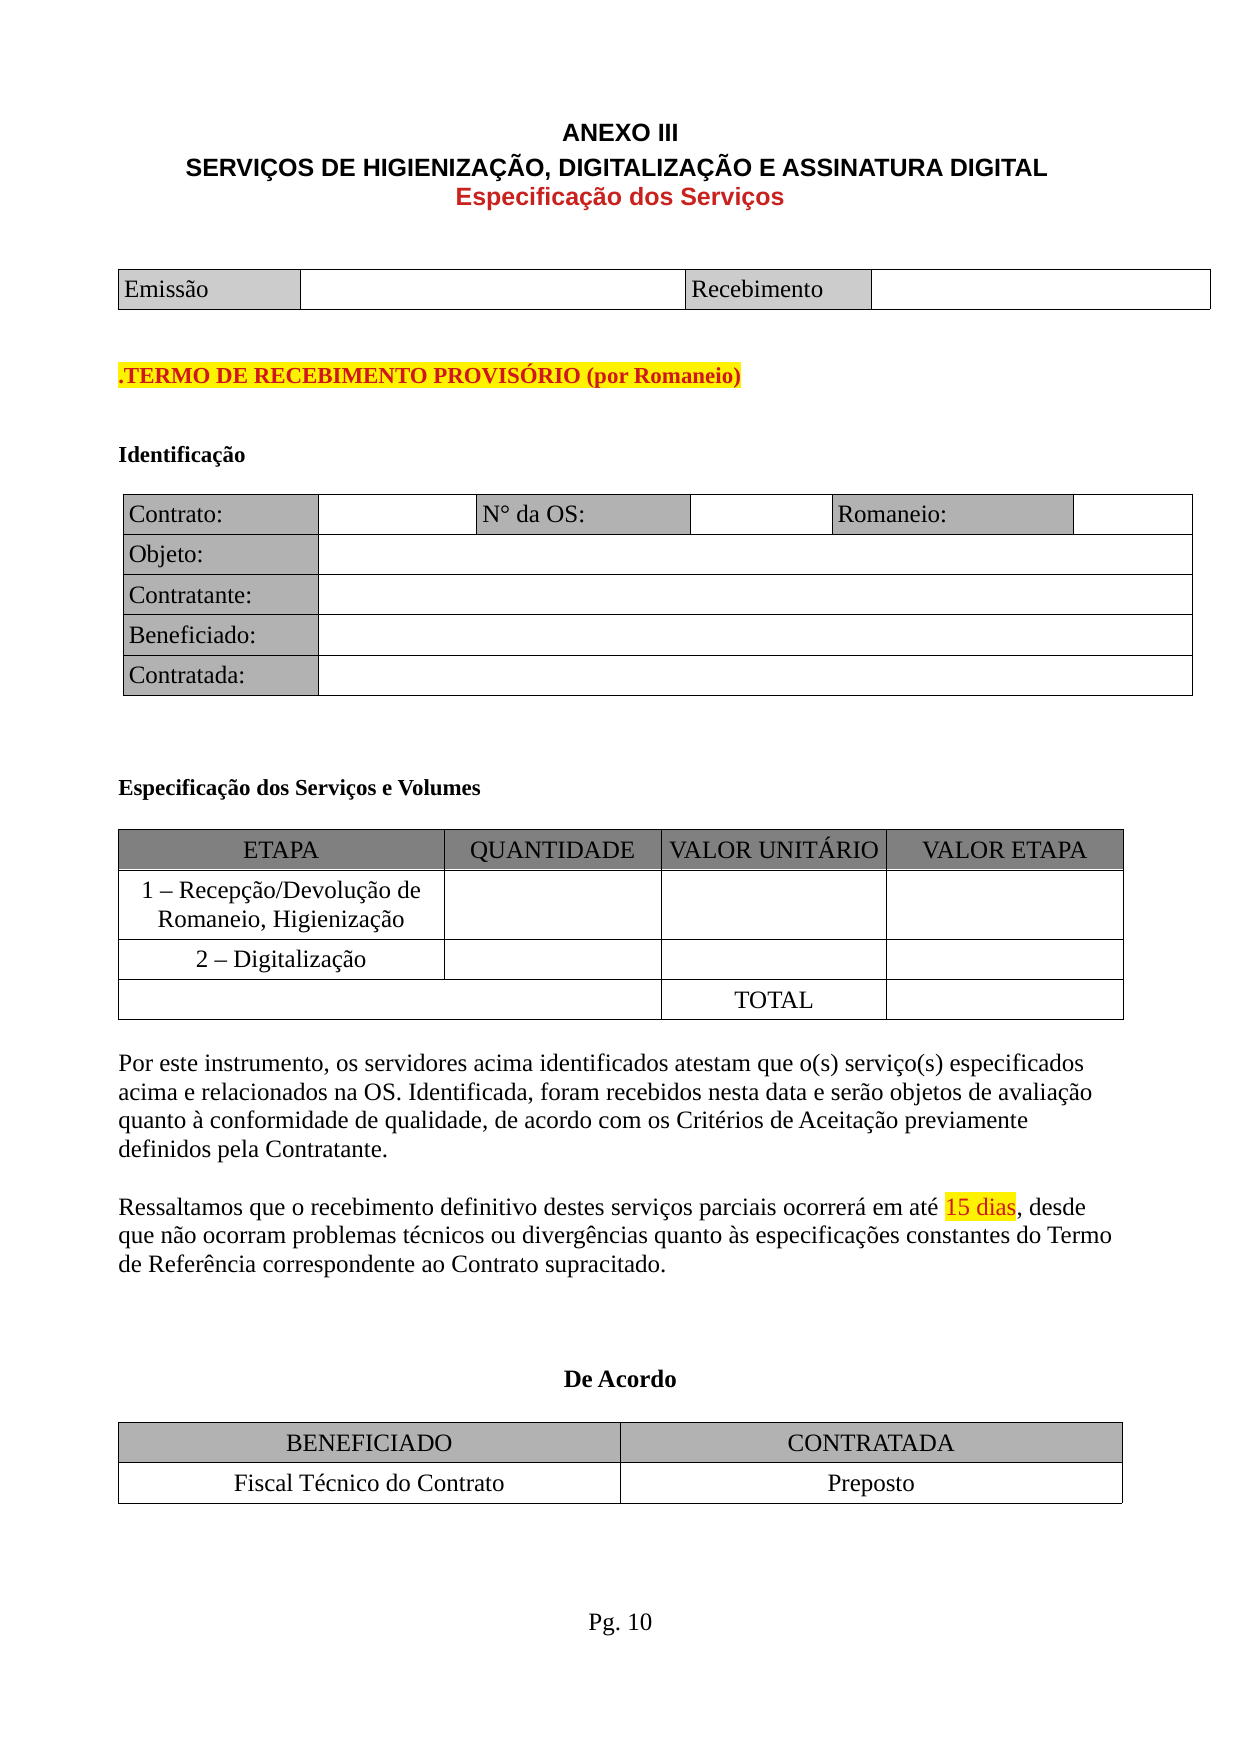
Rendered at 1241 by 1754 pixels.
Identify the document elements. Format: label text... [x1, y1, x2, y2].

table_cell [319, 535, 1192, 574]
text .TERMO DE RECEBIMENTO PROVISÓRIO (por Romaneio) [118, 362, 1122, 388]
table_cell [445, 940, 661, 979]
table_cell [662, 871, 886, 939]
table_header ETAPA [119, 830, 444, 869]
table_cell [445, 871, 661, 939]
table_header [1074, 495, 1192, 534]
table_header Recebimento [686, 270, 871, 309]
table_header VALOR UNITÁRIO [662, 830, 886, 869]
table_cell [887, 871, 1123, 939]
table_cell [319, 656, 1192, 695]
table_cell [887, 940, 1123, 979]
text Por este instrumento, os servidores acima identificados atestam que o(s) serviço(s) especificados acima e relacionados na OS. Identificada, foram recebidos nesta data e serão objetos de avaliação quanto à conformidade de qualidade, de acordo com os Critérios de Aceitação previamente definidos pela Contratante. [118, 1048, 1122, 1163]
text Identificação [118, 441, 1122, 467]
table_cell [319, 615, 1192, 655]
table_header N° da OS: [477, 495, 690, 534]
table_cell [887, 980, 1123, 1019]
table_header Contrato: [124, 495, 318, 534]
table_cell 2 – Digitalização [119, 940, 444, 979]
table_header Romaneio: [833, 495, 1073, 534]
table_cell 1 – Recepção/Devolução de Romaneio, Higienização [119, 871, 444, 939]
table_cell [319, 575, 1192, 614]
text Especificação dos Serviços e Volumes [118, 774, 1122, 801]
text Ressaltamos que o recebimento definitivo destes serviços parciais ocorrerá em até 15 dias, desde que não ocorram problemas técnicos ou divergências quanto às especificações constantes do Termo de Referência correspondente ao Contrato supracitado. [118, 1192, 1122, 1278]
table_cell Objeto: [124, 535, 318, 574]
table_cell Beneficiado: [124, 615, 318, 655]
table_cell [119, 980, 661, 1019]
table_header [319, 495, 476, 534]
table_header VALOR ETAPA [887, 830, 1123, 869]
table_cell Contratante: [124, 575, 318, 614]
table_cell Preposto [621, 1463, 1122, 1502]
table_header BENEFICIADO [119, 1423, 620, 1462]
table_cell [662, 940, 886, 979]
table_cell Fiscal Técnico do Contrato [119, 1463, 620, 1502]
table_cell Contratada: [124, 656, 318, 695]
table_cell TOTAL [662, 980, 886, 1019]
table_header Emissão [119, 270, 300, 309]
text De Acordo [118, 1364, 1122, 1393]
table_header QUANTIDADE [445, 830, 661, 869]
table_header CONTRATADA [621, 1423, 1122, 1462]
table_header [301, 270, 685, 309]
table_header [872, 270, 1210, 309]
table_header [691, 495, 832, 534]
